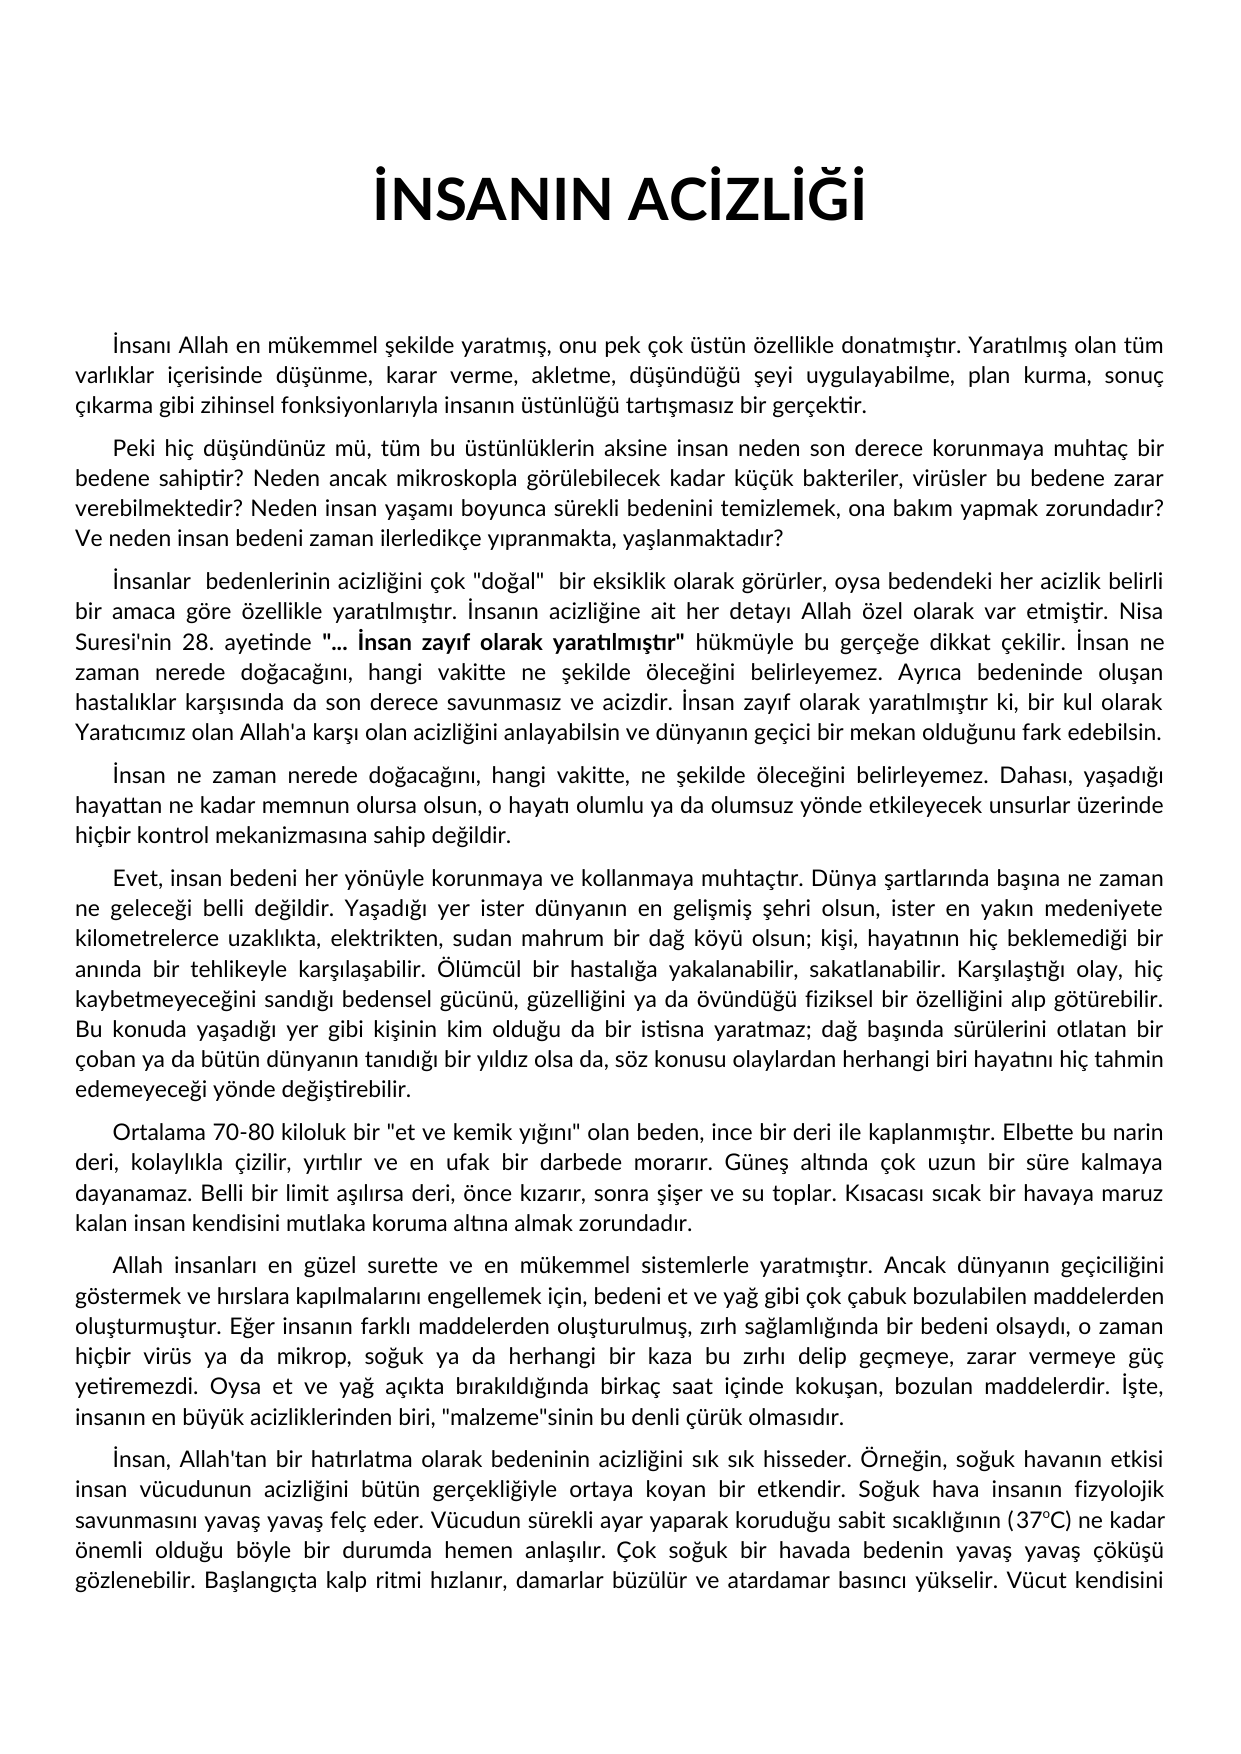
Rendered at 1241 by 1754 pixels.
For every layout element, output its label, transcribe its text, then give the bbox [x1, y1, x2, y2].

text İnsan, Allah'tan bir hatırlatma olarak bedeninin acizliğini sık sık hisseder. Örneğin, soğuk havanın etkisi insan vücudunun acizliğini bütün gerçekliğiyle ortaya koyan bir etkendir. Soğuk hava insanın fizyolojik savunmasını yavaş yavaş felç eder. Vücudun sürekli ayar yaparak koruduğu sabit sıcaklığının (37oC) ne kadar önemli olduğu böyle bir durumda hemen anlaşılır. Çok soğuk bir havada bedenin yavaş yavaş çöküşü gözlenebilir. Başlangıçta kalp ritmi hızlanır, damarlar büzülür ve atardamar basıncı yükselir. Vücut kendisini [75, 1445, 1165, 1593]
text Peki hiç düşündünüz mü, tüm bu üstünlüklerin aksine insan neden son derece korunmaya muhtaç bir bedene sahiptir? Neden ancak mikroskopla görülebilecek kadar küçük bakteriler, virüsler bu bedene zarar verebilmektedir? Neden insan yaşamı boyunca sürekli bedenini temizlemek, ona bakım yapmak zorundadır? Ve neden insan bedeni zaman ilerledikçe yıpranmakta, yaşlanmaktadır? [75, 433, 1165, 552]
text İnsanı Allah en mükemmel şekilde yaratmış, onu pek çok üstün özellikle donatmıştır. Yaratılmış olan tüm varlıklar içerisinde düşünme, karar verme, akletme, düşündüğü şeyi uygulayabilme, plan kurma, sonuç çıkarma gibi zihinsel fonksiyonlarıyla insanın üstünlüğü tartışmasız bir gerçektir. [75, 330, 1165, 418]
text Allah insanları en güzel surette ve en mükemmel sistemlerle yaratmıştır. Ancak dünyanın geçiciliğini göstermek ve hırslara kapılmalarını engellemek için, bedeni et ve yağ gibi çok çabuk bozulabilen maddelerden oluşturmuştur. Eğer insanın farklı maddelerden oluşturulmuş, zırh sağlamlığında bir bedeni olsaydı, o zaman hiçbir virüs ya da mikrop, soğuk ya da herhangi bir kaza bu zırhı delip geçmeye, zarar vermeye güç yetiremezdi. Oysa et ve yağ açıkta bırakıldığında birkaç saat içinde kokuşan, bozulan maddelerdir. İşte, insanın en büyük acizliklerinden biri, "malzeme"sinin bu denli çürük olmasıdır. [75, 1251, 1165, 1430]
subtitle İNSANIN ACİZLİĞİ [75, 162, 1165, 232]
text İnsan ne zaman nerede doğacağını, hangi vakitte, ne şekilde öleceğini belirleyemez. Dahası, yaşadığı hayattan ne kadar memnun olursa olsun, o hayatı olumlu ya da olumsuz yönde etkileyecek unsurlar üzerinde hiçbir kontrol mekanizmasına sahip değildir. [75, 761, 1165, 848]
text Ortalama 70-80 kiloluk bir "et ve kemik yığını" olan beden, ince bir deri ile kaplanmıştır. Elbette bu narin deri, kolaylıkla çizilir, yırtılır ve en ufak bir darbede morarır. Güneş altında çok uzun bir süre kalmaya dayanamaz. Belli bir limit aşılırsa deri, önce kızarır, sonra şişer ve su toplar. Kısacası sıcak bir havaya maruz kalan insan kendisini mutlaka koruma altına almak zorundadır. [75, 1118, 1165, 1236]
text İnsanlar bedenlerinin acizliğini çok "doğal" bir eksiklik olarak görürler, oysa bedendeki her acizlik belirli bir amaca göre özellikle yaratılmıştır. İnsanın acizliğine ait her detayı Allah özel olarak var etmiştir. Nisa Suresi'nin 28. ayetinde "... İnsan zayıf olarak yaratılmıştır" hükmüyle bu gerçeğe dikkat çekilir. İnsan ne zaman nerede doğacağını, hangi vakitte ne şekilde öleceğini belirleyemez. Ayrıca bedeninde oluşan hastalıklar karşısında da son derece savunmasız ve acizdir. İnsan zayıf olarak yaratılmıştır ki, bir kul olarak Yaratıcımız olan Allah'a karşı olan acizliğini anlayabilsin ve dünyanın geçici bir mekan olduğunu fark edebilsin. [75, 567, 1165, 745]
text Evet, insan bedeni her yönüyle korunmaya ve kollanmaya muhtaçtır. Dünya şartlarında başına ne zaman ne geleceği belli değildir. Yaşadığı yer ister dünyanın en gelişmiş şehri olsun, ister en yakın medeniyete kilometrelerce uzaklıkta, elektrikten, sudan mahrum bir dağ köyü olsun; kişi, hayatının hiç beklemediği bir anında bir tehlikeyle karşılaşabilir. Ölümcül bir hastalığa yakalanabilir, sakatlanabilir. Karşılaştığı olay, hiç kaybetmeyeceğini sandığı bedensel gücünü, güzelliğini ya da övündüğü fiziksel bir özelliğini alıp götürebilir. Bu konuda yaşadığı yer gibi kişinin kim olduğu da bir istisna yaratmaz; dağ başında sürülerini otlatan bir çoban ya da bütün dünyanın tanıdığı bir yıldız olsa da, söz konusu olaylardan herhangi biri hayatını hiç tahmin edemeyeceği yönde değiştirebilir. [75, 864, 1165, 1103]
